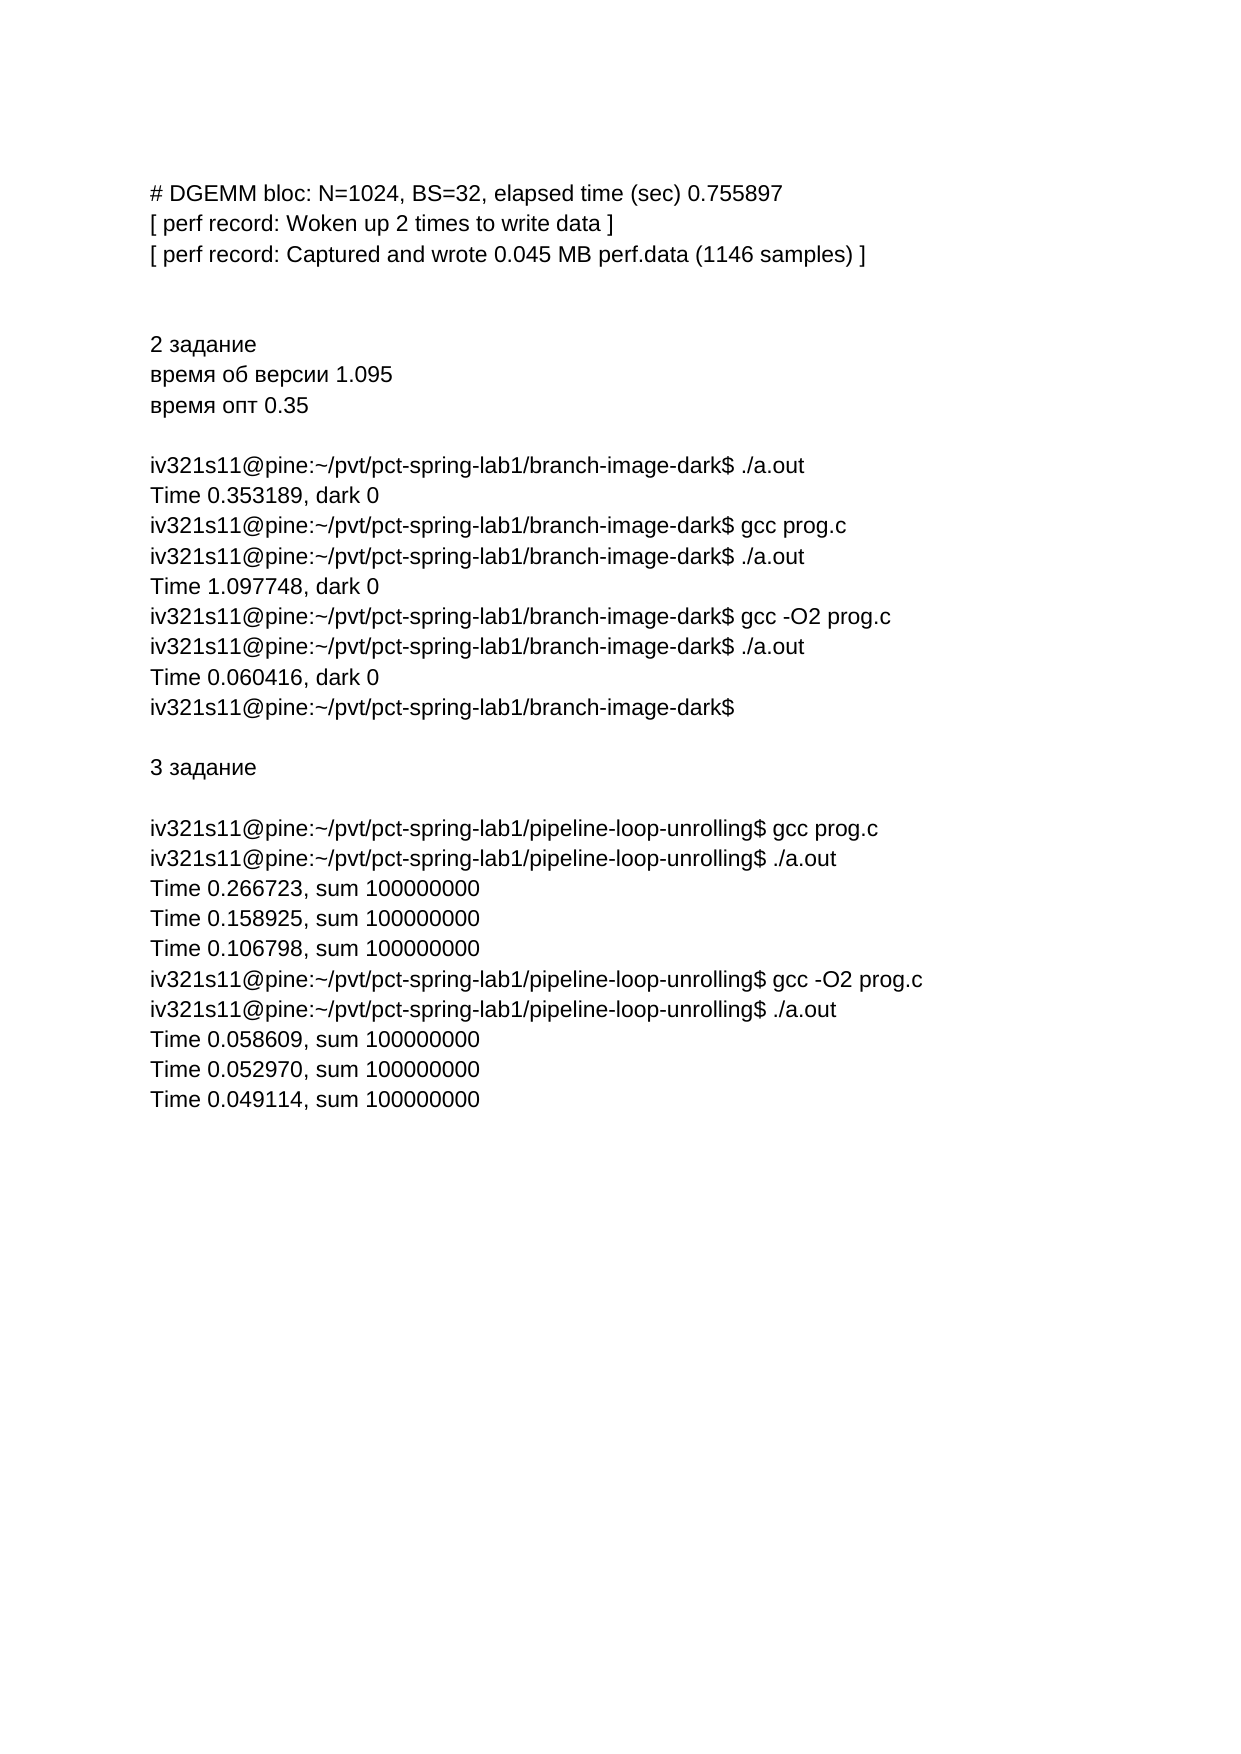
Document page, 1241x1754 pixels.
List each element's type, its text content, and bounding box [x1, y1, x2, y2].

text Time 0.058609, sum 100000000 [150, 1026, 1090, 1052]
text iv321s11@pine:~/pvt/pct-spring-lab1/branch-image-dark$ ./a.out [150, 633, 1090, 660]
text iv321s11@pine:~/pvt/pct-spring-lab1/pipeline-loop-unrolling$ ./a.out [150, 845, 1090, 871]
text iv321s11@pine:~/pvt/pct-spring-lab1/branch-image-dark$ gcc -O2 prog.c [150, 603, 1090, 629]
text iv321s11@pine:~/pvt/pct-spring-lab1/pipeline-loop-unrolling$ gcc -O2 prog.c [150, 966, 1090, 992]
text Time 0.353189, dark 0 [150, 482, 1090, 509]
text Time 0.049114, sum 100000000 [150, 1086, 1090, 1113]
text время опт 0.35 [150, 392, 1090, 418]
text iv321s11@pine:~/pvt/pct-spring-lab1/pipeline-loop-unrolling$ ./a.out [150, 996, 1090, 1022]
text [ perf record: Captured and wrote 0.045 MB perf.data (1146 samples) ] [150, 241, 1090, 267]
text # DGEMM bloc: N=1024, BS=32, elapsed time (sec) 0.755897 [150, 180, 1090, 207]
text iv321s11@pine:~/pvt/pct-spring-lab1/branch-image-dark$ ./a.out [150, 543, 1090, 569]
text Time 0.106798, sum 100000000 [150, 935, 1090, 962]
text [ perf record: Woken up 2 times to write data ] [150, 210, 1090, 237]
text Time 0.052970, sum 100000000 [150, 1056, 1090, 1083]
text Time 0.060416, dark 0 [150, 663, 1090, 690]
text 2 задание [150, 331, 1090, 358]
text iv321s11@pine:~/pvt/pct-spring-lab1/branch-image-dark$ gcc prog.c [150, 512, 1090, 539]
text iv321s11@pine:~/pvt/pct-spring-lab1/branch-image-dark$ [150, 694, 1090, 720]
text Time 1.097748, dark 0 [150, 573, 1090, 599]
text iv321s11@pine:~/pvt/pct-spring-lab1/branch-image-dark$ ./a.out [150, 452, 1090, 478]
text iv321s11@pine:~/pvt/pct-spring-lab1/pipeline-loop-unrolling$ gcc prog.c [150, 814, 1090, 841]
text время об версии 1.095 [150, 361, 1090, 388]
text Time 0.158925, sum 100000000 [150, 905, 1090, 932]
text 3 задание [150, 754, 1090, 781]
text Time 0.266723, sum 100000000 [150, 875, 1090, 901]
